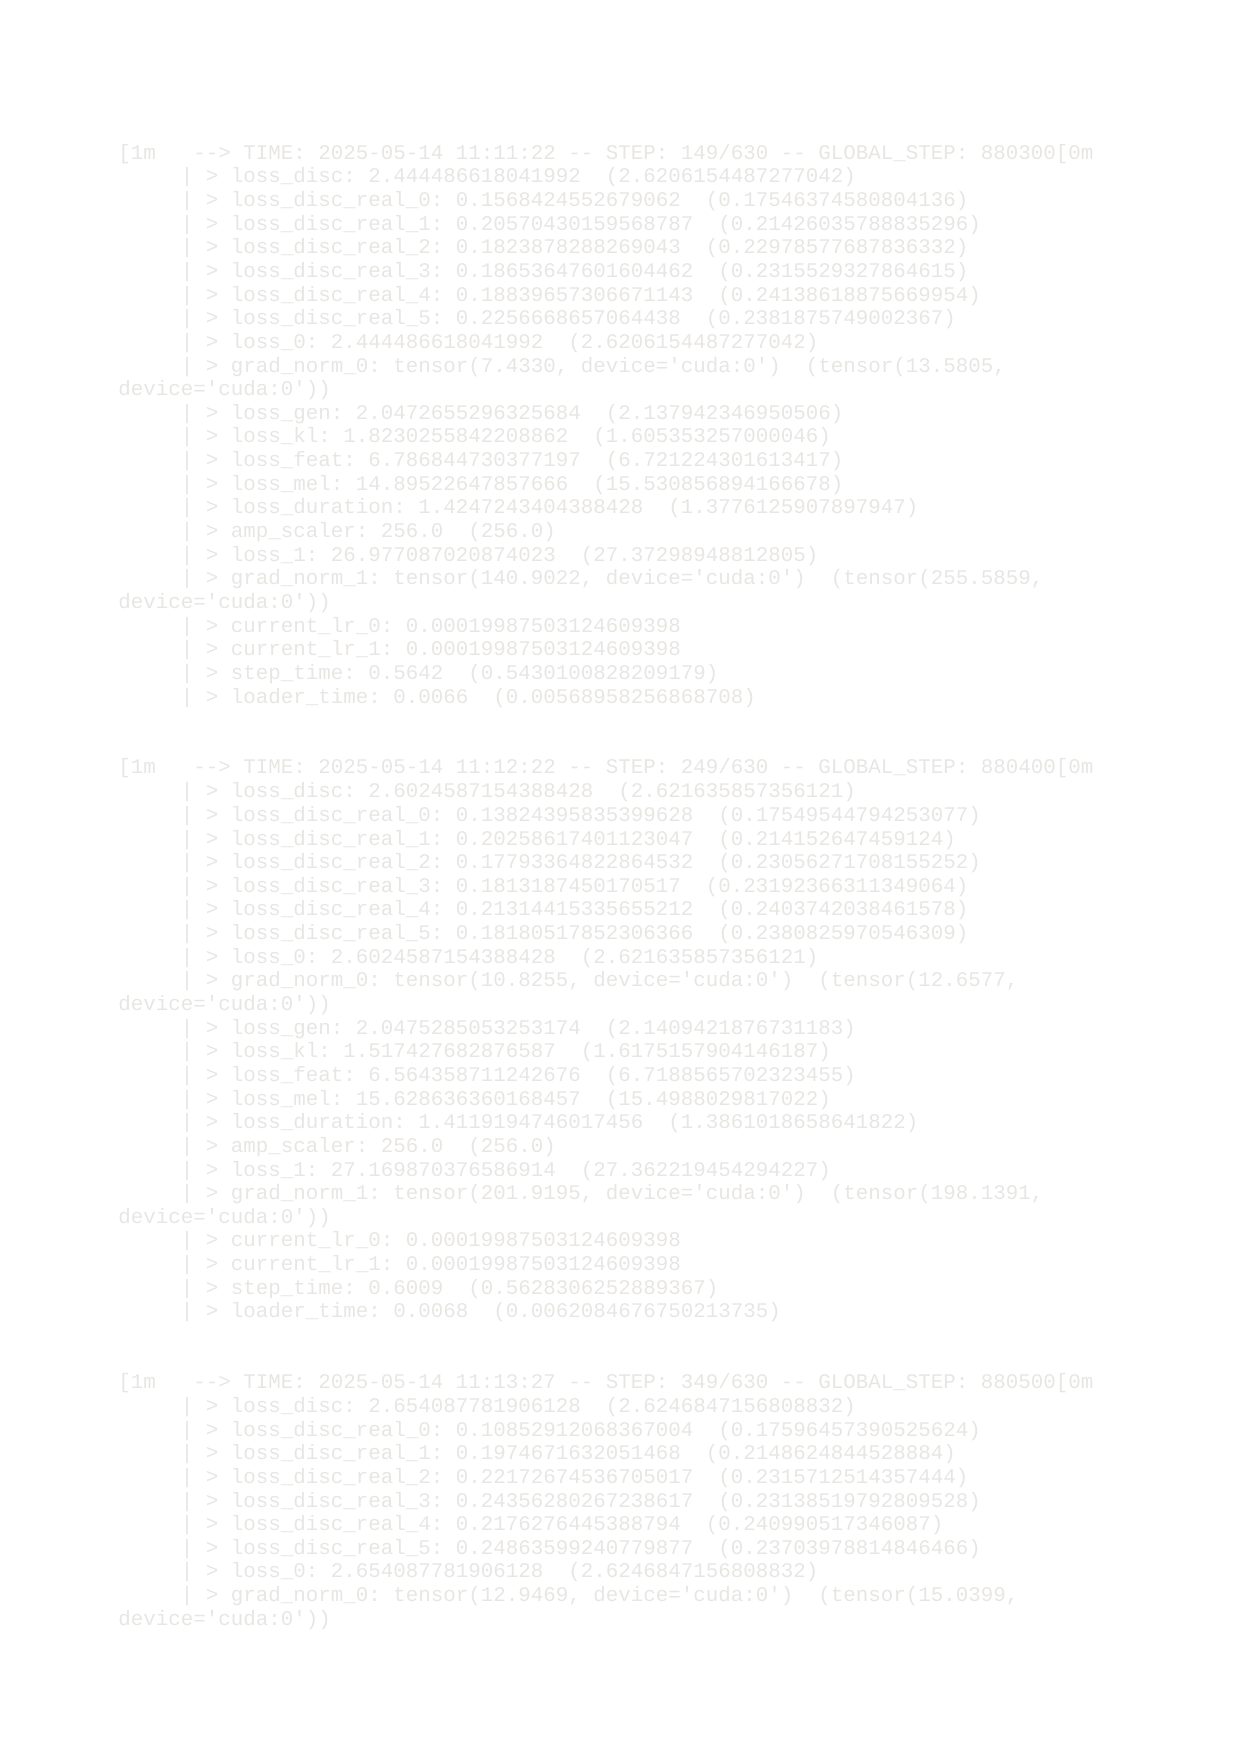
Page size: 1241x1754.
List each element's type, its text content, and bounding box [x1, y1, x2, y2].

text | > amp_scaler: 256.0 (256.0) [118, 1135, 1122, 1158]
text | > loss_disc_real_2: 0.22172674536705017 (0.2315712514357444) [118, 1466, 1122, 1489]
text | > loss_disc: 2.444486618041992 (2.6206154487277042) [118, 165, 1122, 189]
text | > loss_disc_real_5: 0.2256668657064438 (0.2381875749002367) [118, 307, 1122, 331]
text | > loss_disc_real_2: 0.17793364822864532 (0.23056271708155252) [118, 851, 1122, 875]
text | > loss_1: 27.169870376586914 (27.362219454294227) [118, 1158, 1122, 1182]
text | > loss_disc_real_1: 0.20258617401123047 (0.214152647459124) [118, 827, 1122, 851]
text | > grad_norm_1: tensor(140.9022, device='cuda:0') (tensor(255.5859, device='cuda:0')) [118, 567, 1122, 615]
text | > loss_disc_real_1: 0.1974671632051468 (0.2148624844528884) [118, 1442, 1122, 1466]
text | > loss_disc_real_0: 0.1568424552679062 (0.17546374580804136) [118, 189, 1122, 213]
text | > loss_duration: 1.4119194746017456 (1.3861018658641822) [118, 1111, 1122, 1135]
text [1m --> TIME: 2025-05-14 11:12:22 -- STEP: 249/630 -- GLOBAL_STEP: 880400[0m [118, 757, 1122, 780]
text | > loss_1: 26.977087020874023 (27.37298948812805) [118, 544, 1122, 567]
text | > current_lr_0: 0.00019987503124609398 [118, 615, 1122, 638]
text | > loss_0: 2.6024587154388428 (2.621635857356121) [118, 946, 1122, 969]
text | > loss_mel: 14.89522647857666 (15.530856894166678) [118, 473, 1122, 496]
text [1m --> TIME: 2025-05-14 11:11:22 -- STEP: 149/630 -- GLOBAL_STEP: 880300[0m [118, 142, 1122, 165]
text | > loss_mel: 15.628636360168457 (15.4988029817022) [118, 1088, 1122, 1111]
text | > grad_norm_0: tensor(12.9469, device='cuda:0') (tensor(15.0399, device='cuda:0')) [118, 1584, 1122, 1631]
text | > loss_disc_real_0: 0.13824395835399628 (0.17549544794253077) [118, 804, 1122, 827]
text | > current_lr_1: 0.00019987503124609398 [118, 1253, 1122, 1277]
text | > amp_scaler: 256.0 (256.0) [118, 520, 1122, 544]
text [1m --> TIME: 2025-05-14 11:13:27 -- STEP: 349/630 -- GLOBAL_STEP: 880500[0m [118, 1371, 1122, 1395]
text | > loss_disc_real_3: 0.24356280267238617 (0.23138519792809528) [118, 1489, 1122, 1513]
text | > current_lr_1: 0.00019987503124609398 [118, 638, 1122, 662]
text | > step_time: 0.6009 (0.5628306252889367) [118, 1277, 1122, 1300]
text | > loss_disc: 2.6024587154388428 (2.621635857356121) [118, 780, 1122, 804]
text | > loss_duration: 1.4247243404388428 (1.3776125907897947) [118, 496, 1122, 520]
text | > loss_disc_real_4: 0.18839657306671143 (0.24138618875669954) [118, 284, 1122, 307]
text | > loss_disc_real_1: 0.20570430159568787 (0.21426035788835296) [118, 213, 1122, 236]
text | > grad_norm_0: tensor(10.8255, device='cuda:0') (tensor(12.6577, device='cuda:0')) [118, 969, 1122, 1017]
text | > loader_time: 0.0068 (0.0062084676750213735) [118, 1300, 1122, 1324]
text | > loss_0: 2.654087781906128 (2.6246847156808832) [118, 1561, 1122, 1584]
text | > loader_time: 0.0066 (0.00568958256868708) [118, 686, 1122, 709]
text | > loss_gen: 2.0475285053253174 (2.1409421876731183) [118, 1017, 1122, 1040]
text | > loss_disc_real_5: 0.18180517852306366 (0.2380825970546309) [118, 922, 1122, 946]
text | > current_lr_0: 0.00019987503124609398 [118, 1229, 1122, 1253]
text | > grad_norm_1: tensor(201.9195, device='cuda:0') (tensor(198.1391, device='cuda:0')) [118, 1182, 1122, 1229]
text | > loss_disc_real_3: 0.18653647601604462 (0.2315529327864615) [118, 260, 1122, 284]
text | > loss_disc_real_0: 0.10852912068367004 (0.17596457390525624) [118, 1419, 1122, 1442]
text | > grad_norm_0: tensor(7.4330, device='cuda:0') (tensor(13.5805, device='cuda:0')) [118, 354, 1122, 402]
text | > loss_kl: 1.517427682876587 (1.6175157904146187) [118, 1040, 1122, 1064]
text | > loss_disc: 2.654087781906128 (2.6246847156808832) [118, 1395, 1122, 1419]
text | > loss_disc_real_2: 0.1823878288269043 (0.22978577687836332) [118, 236, 1122, 260]
text | > loss_disc_real_3: 0.1813187450170517 (0.23192366311349064) [118, 875, 1122, 898]
text | > loss_disc_real_4: 0.2176276445388794 (0.240990517346087) [118, 1513, 1122, 1537]
text | > loss_disc_real_4: 0.21314415335655212 (0.2403742038461578) [118, 898, 1122, 922]
text | > loss_gen: 2.0472655296325684 (2.137942346950506) [118, 402, 1122, 426]
text | > step_time: 0.5642 (0.5430100828209179) [118, 662, 1122, 686]
text | > loss_0: 2.444486618041992 (2.6206154487277042) [118, 331, 1122, 354]
text | > loss_feat: 6.564358711242676 (6.7188565702323455) [118, 1064, 1122, 1088]
text | > loss_feat: 6.786844730377197 (6.721224301613417) [118, 449, 1122, 473]
text | > loss_kl: 1.8230255842208862 (1.605353257000046) [118, 426, 1122, 449]
text | > loss_disc_real_5: 0.24863599240779877 (0.23703978814846466) [118, 1537, 1122, 1561]
